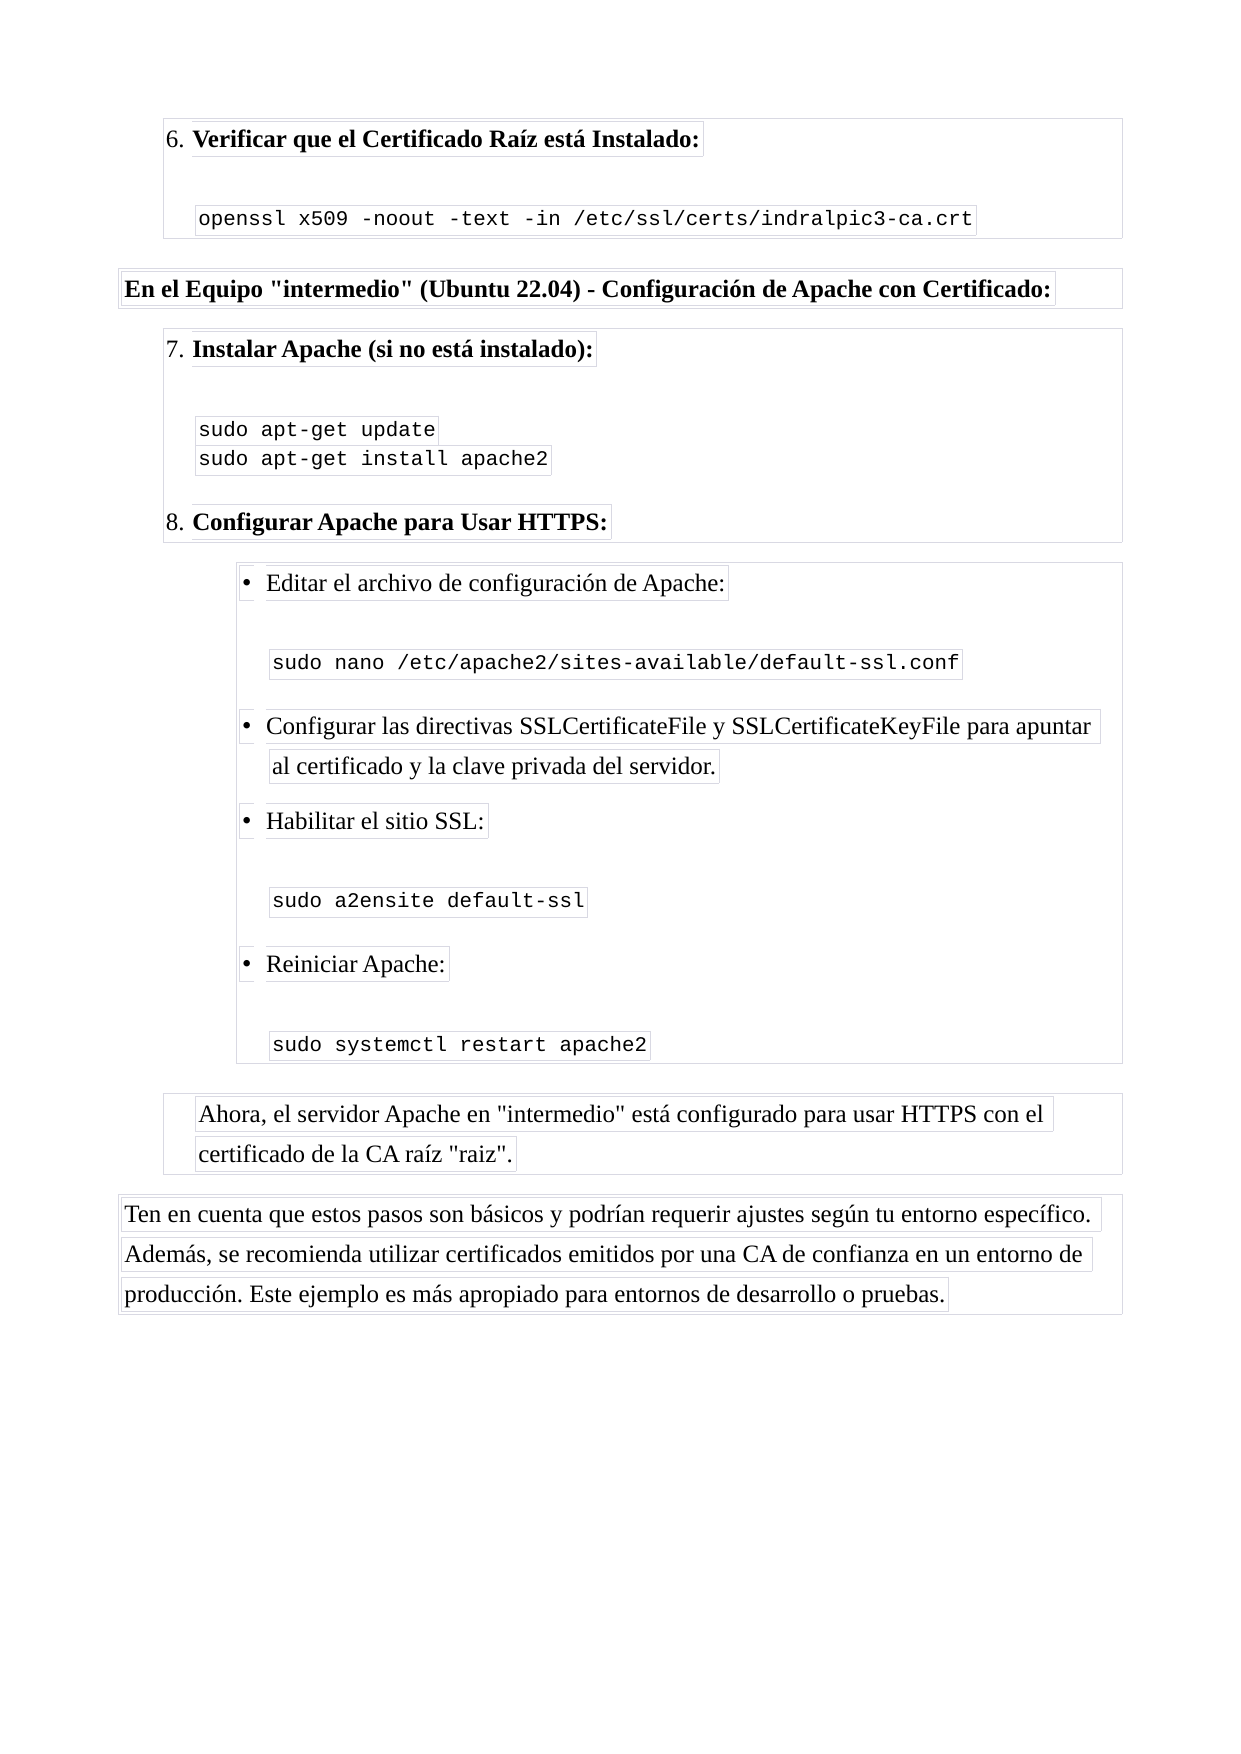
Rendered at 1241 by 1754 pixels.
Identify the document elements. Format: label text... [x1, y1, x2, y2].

list sudo apt-get update [164, 412, 1122, 442]
list sudo apt-get install apache2 [439, 442, 1122, 475]
list Configurar Apache para Usar HTTPS: [164, 501, 1122, 542]
list Configurar las directivas SSLCertificateFile y SSLCertificateKeyFile para apuntar al certificado y la clave privada del servidor. [237, 705, 1122, 783]
list Reiniciar Apache: [237, 943, 1122, 981]
list Instalar Apache (si no está instalado): [164, 329, 1122, 366]
list Habilitar el sitio SSL: [237, 800, 1122, 838]
list sudo systemctl restart apache2 [237, 1028, 1122, 1063]
list sudo nano /etc/apache2/sites-available/default-ssl.conf [237, 646, 1122, 679]
list sudo apt-get install apache2 [196, 446, 551, 475]
list sudo a2ensite default-ssl [237, 884, 1122, 917]
list Ahora, el servidor Apache en "intermedio" está configurado para usar HTTPS con el certificado de la CA raíz "raiz". [164, 1094, 1122, 1174]
list Verificar que el Certificado Raíz está Instalado: [164, 119, 1122, 156]
text Ten en cuenta que estos pasos son básicos y podrían requerir ajustes según tu entorno específico. Además, se recomienda utilizar certificados emitidos por una CA de confianza en un entorno de producción. Este ejemplo es más apropiado para entornos de desarrollo o pruebas. [119, 1195, 1122, 1314]
list openssl x509 -noout -text -in /etc/ssl/certs/indralpic3-ca.crt [164, 202, 1122, 238]
list sudo apt-get install apache2 [164, 442, 195, 475]
list Editar el archivo de configuración de Apache: [237, 563, 1122, 600]
text En el Equipo "intermedio" (Ubuntu 22.04) - Configuración de Apache con Certificado: [119, 269, 1122, 308]
